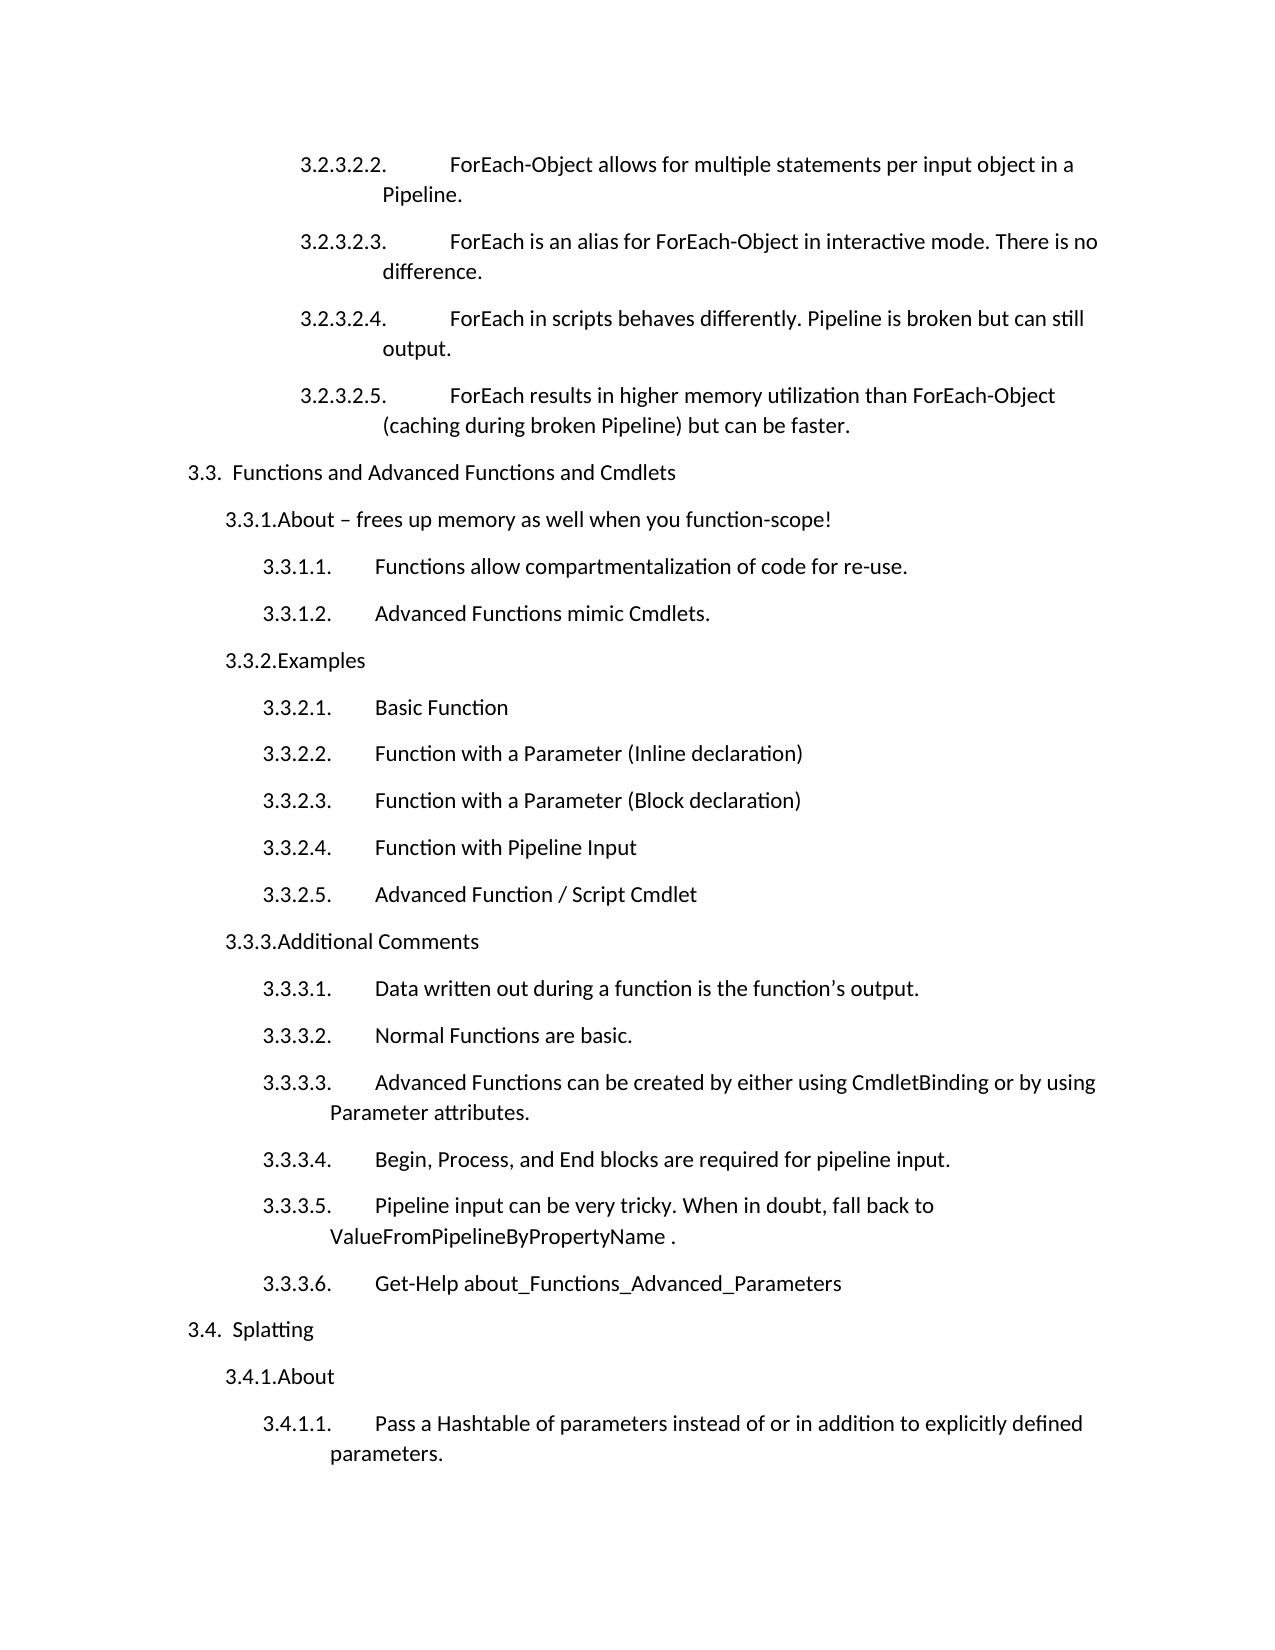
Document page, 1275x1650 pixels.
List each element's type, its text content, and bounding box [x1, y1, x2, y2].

list Data written out during a function is the function’s output. [262, 974, 1125, 1002]
list Advanced Functions can be created by either using CmdletBinding or by using Parameter attributes. [262, 1068, 1125, 1126]
list Get-Help about_Functions_Advanced_Parameters [262, 1269, 1125, 1297]
list Function with a Parameter (Block declaration) [262, 786, 1125, 814]
list ForEach-Object allows for multiple statements per input object in a Pipeline. [300, 150, 1125, 208]
list Functions and Advanced Functions and Cmdlets [187, 458, 1125, 486]
list ForEach results in higher memory utilization than ForEach-Object (caching during broken Pipeline) but can be faster. [300, 381, 1125, 439]
list Advanced Function / Script Cmdlet [262, 880, 1125, 908]
list About [225, 1362, 1125, 1391]
list Functions allow compartmentalization of code for re-use. [262, 552, 1125, 580]
list Pipeline input can be very tricky. When in doubt, fall back to ValueFromPipelineByPropertyName . [262, 1192, 1125, 1250]
list ForEach in scripts behaves differently. Pipeline is broken but can still output. [300, 304, 1125, 362]
list Basic Function [262, 693, 1125, 721]
list Function with Pipeline Input [262, 833, 1125, 861]
list Normal Functions are basic. [262, 1021, 1125, 1049]
list Splatting [187, 1316, 1125, 1344]
list Begin, Process, and End blocks are required for pipeline input. [262, 1145, 1125, 1173]
list About – frees up memory as well when you function-scope! [225, 505, 1125, 533]
list Pass a Hashtable of parameters instead of or in addition to explicitly defined parameters. [262, 1409, 1125, 1468]
list Additional Comments [225, 927, 1125, 955]
list Function with a Parameter (Inline declaration) [262, 739, 1125, 768]
list Examples [225, 646, 1125, 674]
list Advanced Functions mimic Cmdlets. [262, 599, 1125, 627]
list ForEach is an alias for ForEach-Object in interactive mode. There is no difference. [300, 227, 1125, 285]
